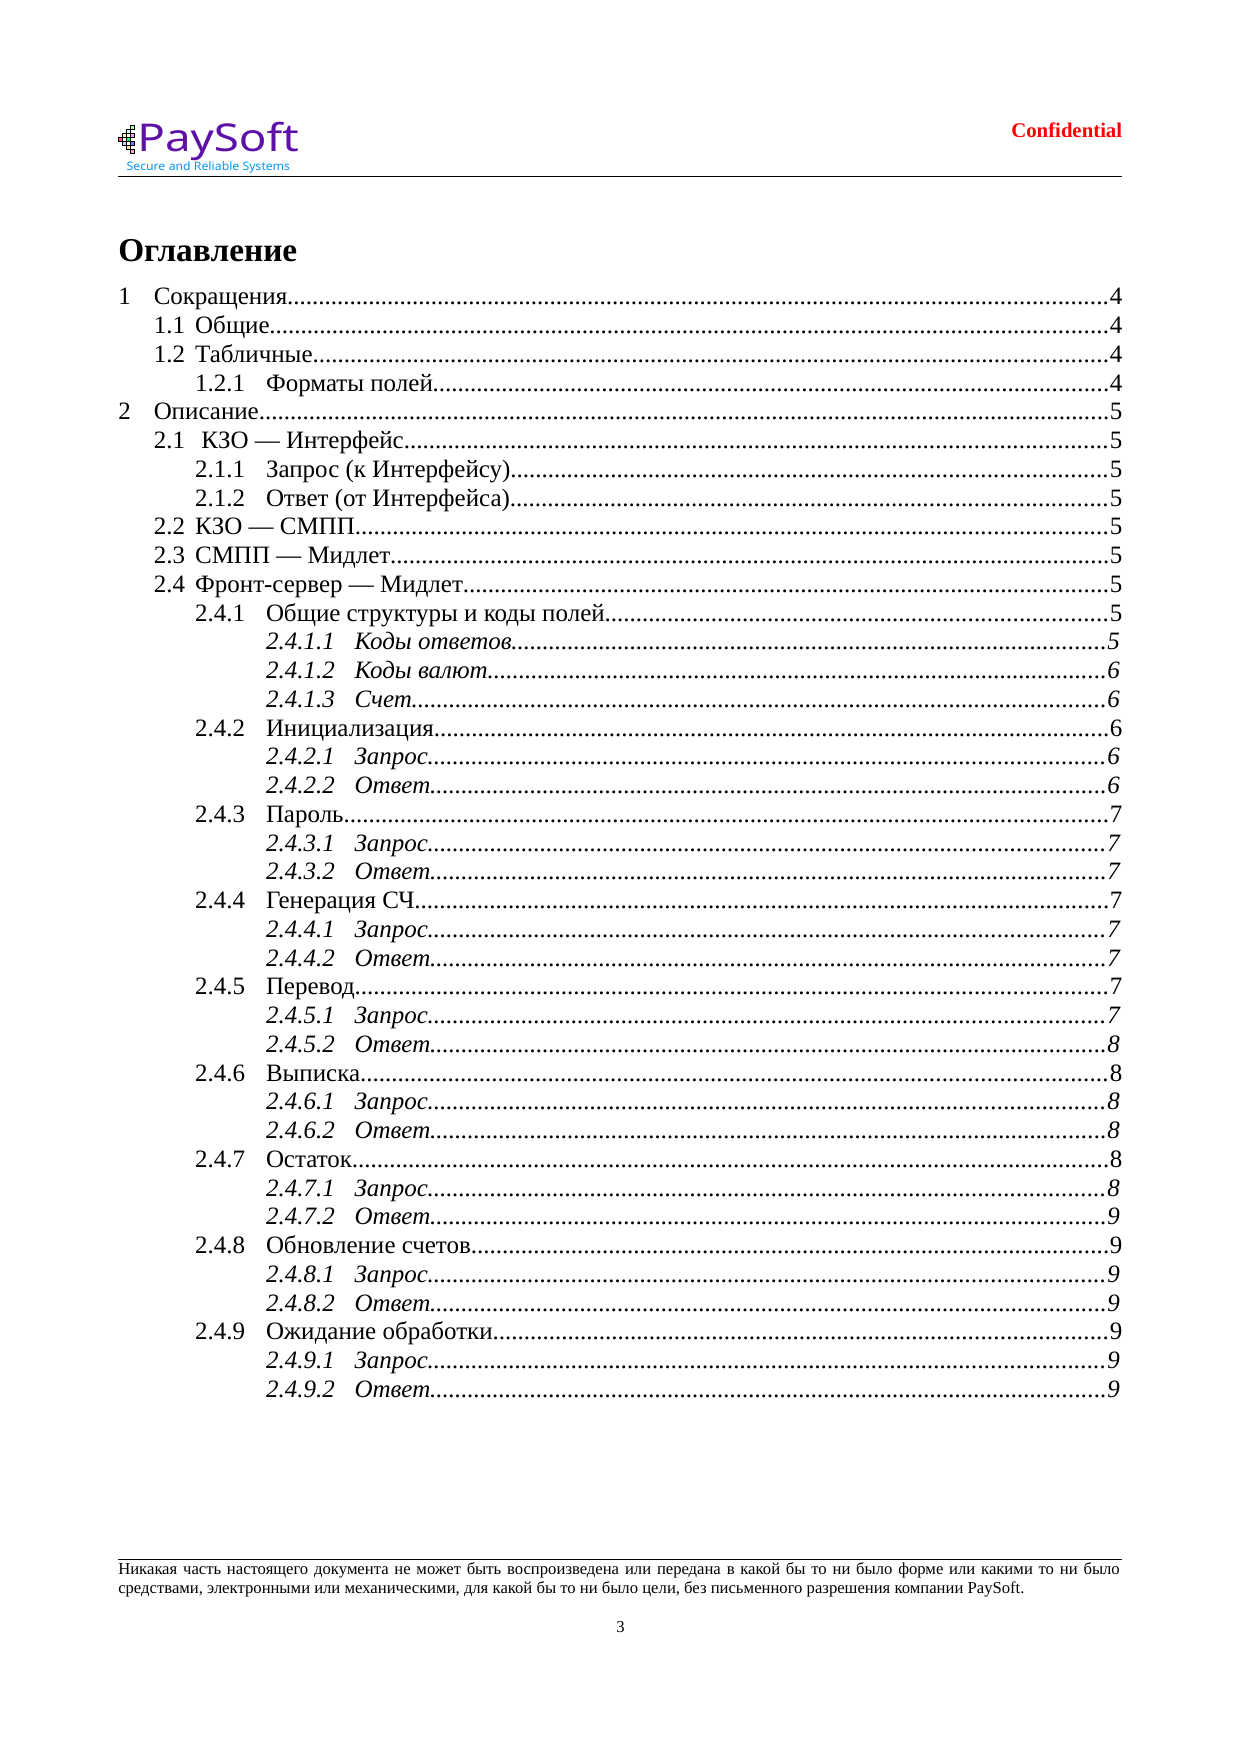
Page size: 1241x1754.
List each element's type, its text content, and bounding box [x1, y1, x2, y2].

text 1 Сокращения 4 [118, 281, 1122, 310]
text 2.4.7 Остаток 8 [195, 1144, 1122, 1173]
text 2.4.4.2 Ответ 7 [266, 943, 1122, 971]
text 2.2 КЗО — СМПП 5 [153, 511, 1122, 540]
text 2.4.8 Обновление счетов 9 [195, 1230, 1122, 1259]
text 2.4.6.2 Ответ 8 [266, 1115, 1122, 1144]
text 2.4.1 Общие структуры и коды полей 5 [195, 598, 1122, 626]
text 2.4.9.2 Ответ 9 [266, 1374, 1122, 1403]
text 2.4.3 Пароль 7 [195, 799, 1122, 828]
text 1.2.1 Форматы полей 4 [195, 368, 1122, 396]
text 2.1 КЗО — Интерфейс 5 [153, 425, 1122, 454]
text 2.4.4 Генерация СЧ 7 [195, 885, 1122, 914]
text 2.4.2.2 Ответ 6 [266, 770, 1122, 799]
text 2.4.9 Ожидание обработки 9 [195, 1316, 1122, 1345]
text 2.1.2 Ответ (от Интерфейса) 5 [195, 483, 1122, 511]
text 2.4.8.1 Запрос 9 [266, 1259, 1122, 1288]
text 2.4.9.1 Запрос 9 [266, 1345, 1122, 1374]
text 2.4.5 Перевод 7 [195, 971, 1122, 1000]
text 2.4.6 Выписка 8 [195, 1058, 1122, 1086]
text 2.3 СМПП — Мидлет 5 [153, 540, 1122, 569]
text 2.4.5.1 Запрос 7 [266, 1000, 1122, 1029]
text 2.4.8.2 Ответ 9 [266, 1288, 1122, 1316]
text 1.1 Общие 4 [153, 310, 1122, 339]
text 2.4.3.1 Запрос 7 [266, 828, 1122, 856]
text 2.4 Фронт-сервер — Мидлет 5 [153, 569, 1122, 598]
text 2.4.6.1 Запрос 8 [266, 1086, 1122, 1115]
text 2.1.1 Запрос (к Интерфейсу) 5 [195, 454, 1122, 483]
text 2.4.7.1 Запрос 8 [266, 1173, 1122, 1201]
subtitle Оглавление [118, 231, 1122, 269]
text 2.4.5.2 Ответ 8 [266, 1029, 1122, 1058]
text 2.4.2 Инициализация 6 [195, 713, 1122, 741]
text 2.4.1.1 Коды ответов 5 [266, 626, 1122, 655]
text 2.4.1.2 Коды валют 6 [266, 655, 1122, 684]
text 2.4.3.2 Ответ 7 [266, 856, 1122, 885]
text 2.4.7.2 Ответ 9 [266, 1201, 1122, 1230]
text 1.2 Табличные 4 [153, 339, 1122, 368]
text 2.4.4.1 Запрос 7 [266, 914, 1122, 943]
text 2.4.1.3 Счет 6 [266, 684, 1122, 713]
text 2 Описание 5 [118, 396, 1122, 425]
text 2.4.2.1 Запрос 6 [266, 741, 1122, 770]
